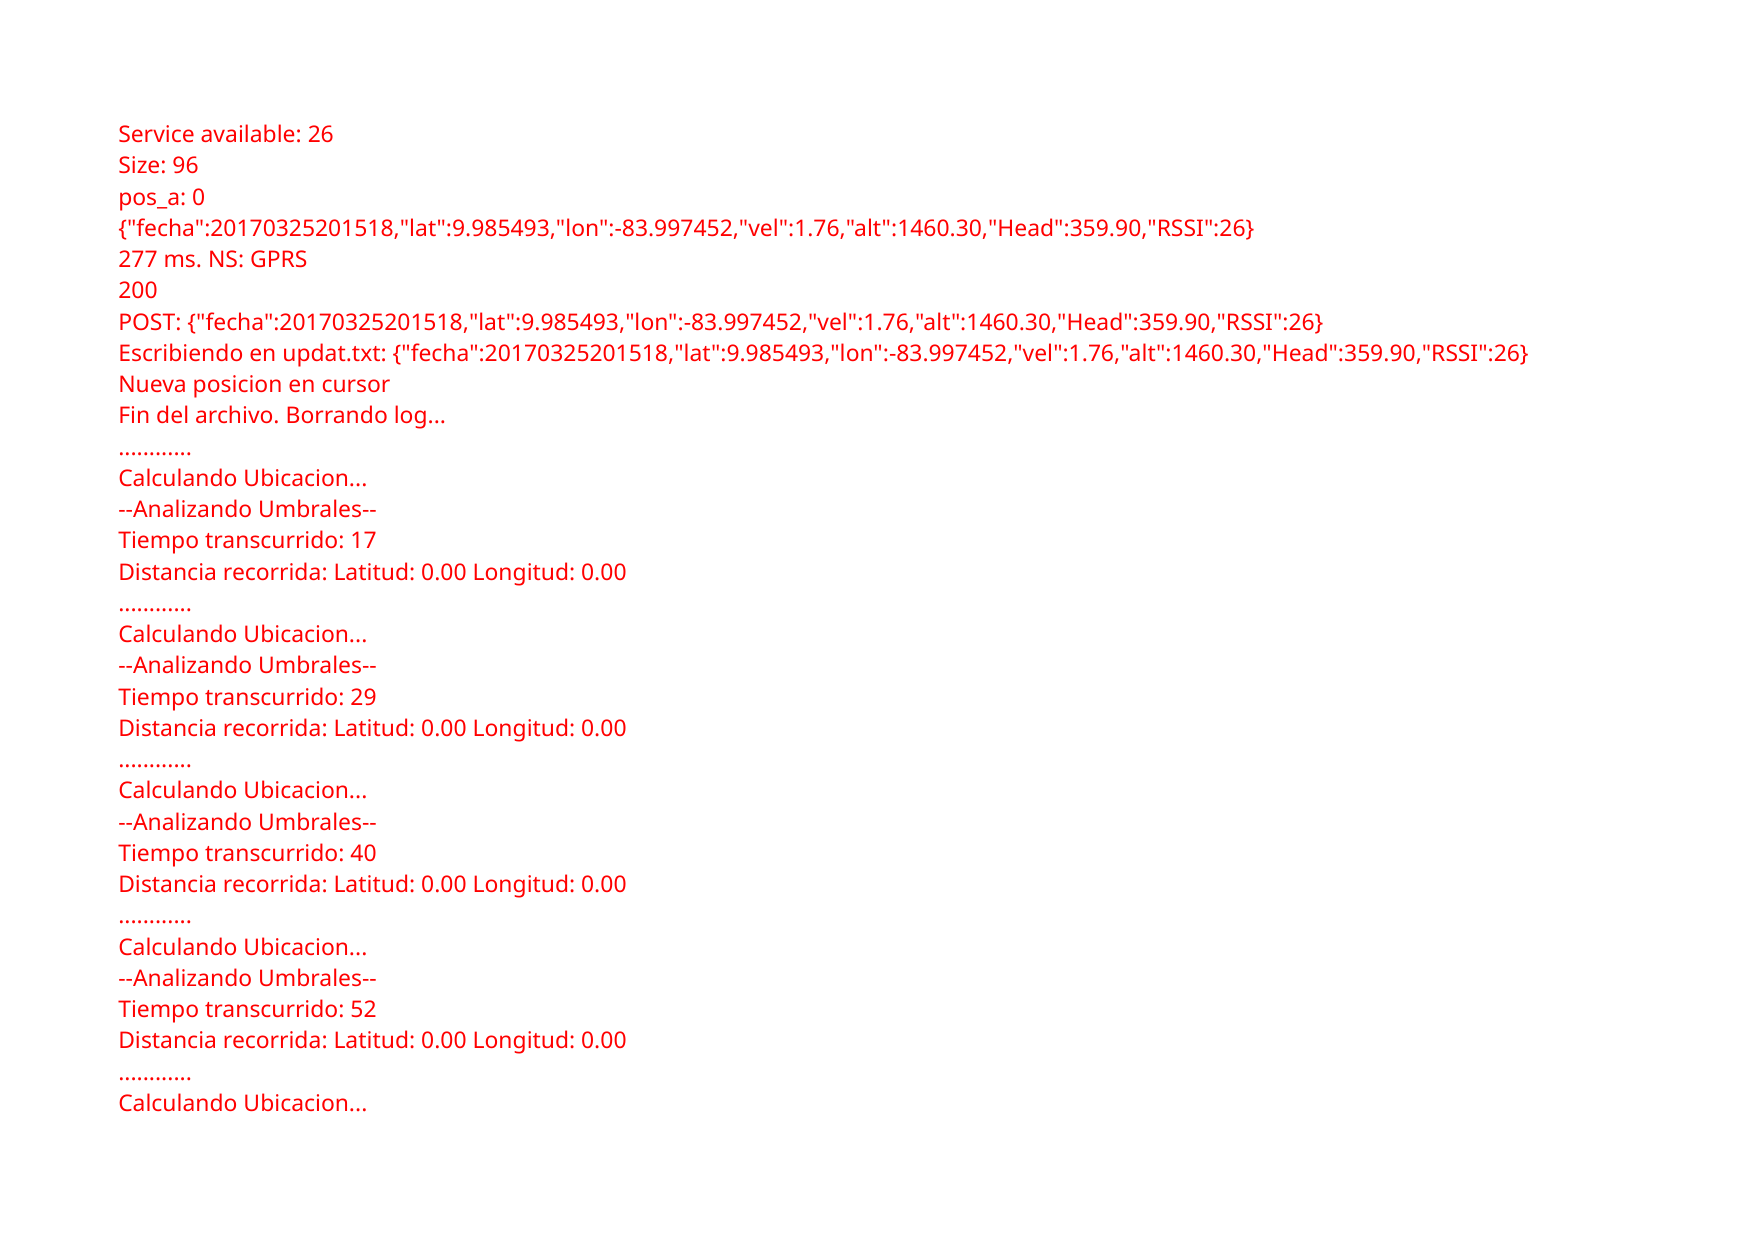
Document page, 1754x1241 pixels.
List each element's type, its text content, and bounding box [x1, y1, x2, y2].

text Distancia recorrida: Latitud: 0.00 Longitud: 0.00 [118, 1024, 1636, 1056]
text Distancia recorrida: Latitud: 0.00 Longitud: 0.00 [118, 712, 1636, 743]
text Calculando Ubicacion... [118, 931, 1636, 962]
text Tiempo transcurrido: 52 [118, 993, 1636, 1024]
text POST: {"fecha":20170325201518,"lat":9.985493,"lon":-83.997452,"vel":1.76,"alt":1460.30,"Head":359.90,"RSSI":26} [118, 306, 1636, 337]
text Service available: 26 [118, 118, 1636, 149]
text Tiempo transcurrido: 17 [118, 524, 1636, 556]
text Distancia recorrida: Latitud: 0.00 Longitud: 0.00 [118, 868, 1636, 899]
text Nueva posicion en cursor [118, 368, 1636, 399]
text Calculando Ubicacion... [118, 1087, 1636, 1118]
text ............ [118, 899, 1636, 931]
text Fin del archivo. Borrando log... [118, 399, 1636, 431]
text Tiempo transcurrido: 29 [118, 681, 1636, 712]
text --Analizando Umbrales-- [118, 806, 1636, 837]
text Calculando Ubicacion... [118, 774, 1636, 806]
text {"fecha":20170325201518,"lat":9.985493,"lon":-83.997452,"vel":1.76,"alt":1460.30,"Head":359.90,"RSSI":26} [118, 212, 1636, 243]
text 277 ms. NS: GPRS [118, 243, 1636, 274]
text Tiempo transcurrido: 40 [118, 837, 1636, 868]
text Calculando Ubicacion... [118, 618, 1636, 649]
text Size: 96 [118, 149, 1636, 181]
text Distancia recorrida: Latitud: 0.00 Longitud: 0.00 [118, 556, 1636, 587]
text ............ [118, 431, 1636, 462]
text 200 [118, 274, 1636, 306]
text Calculando Ubicacion... [118, 462, 1636, 493]
text ............ [118, 587, 1636, 618]
text --Analizando Umbrales-- [118, 493, 1636, 524]
text Escribiendo en updat.txt: {"fecha":20170325201518,"lat":9.985493,"lon":-83.997452,"vel":1.76,"alt":1460.30,"Head":359.90,"RSSI":26} [118, 337, 1636, 368]
text --Analizando Umbrales-- [118, 649, 1636, 681]
text --Analizando Umbrales-- [118, 962, 1636, 993]
text ............ [118, 1056, 1636, 1087]
text pos_a: 0 [118, 181, 1636, 212]
text ............ [118, 743, 1636, 774]
